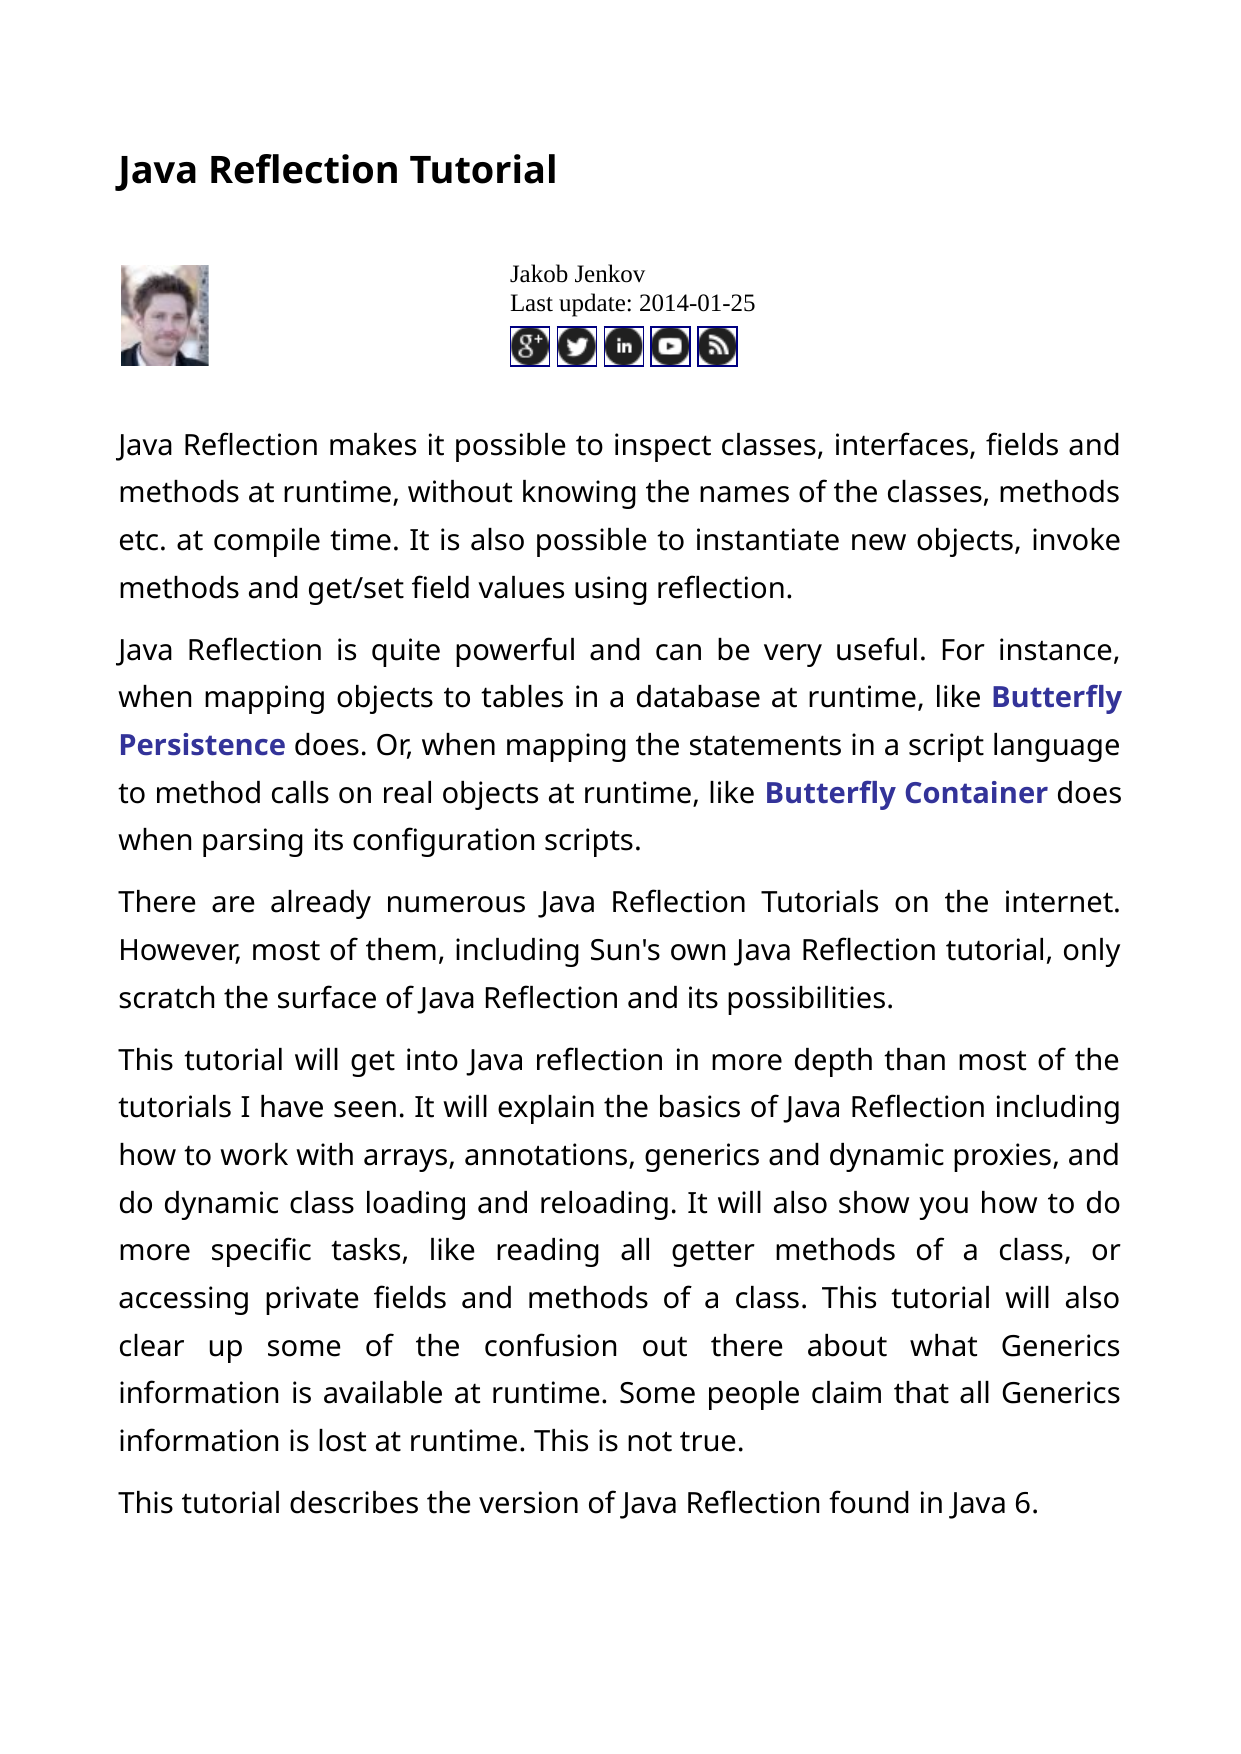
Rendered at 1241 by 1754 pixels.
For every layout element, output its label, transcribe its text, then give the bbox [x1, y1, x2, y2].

subtitle Java Reflection Tutorial [118, 143, 1122, 195]
picture [605, 328, 643, 365]
picture [558, 328, 596, 365]
picture [511, 328, 549, 365]
text Java Reflection is quite powerful and can be very useful. For instance, when mapping objects to tables in a database at runtime, like Butterfly Persistence does. Or, when mapping the statements in a script language to method calls on real objects at runtime, like Butterfly Container does when parsing its configuration scripts. [118, 629, 1122, 859]
table_header [118, 256, 507, 375]
text This tutorial describes the version of Java Reflection found in Java 6. [118, 1482, 1122, 1522]
text Java Reflection makes it possible to inspect classes, interfaces, fields and methods at runtime, without knowing the names of the classes, methods etc. at compile time. It is also possible to instantiate new objects, invoke methods and get/set field values using reflection. [118, 424, 1122, 607]
table_header Jakob Jenkov Last update: 2014-01-25 [507, 256, 1058, 375]
text This tutorial will get into Java reflection in more depth than most of the tutorials I have seen. It will explain the basics of Java Reflection including how to work with arrays, annotations, generics and dynamic proxies, and do dynamic class loading and reloading. It will also show you how to do more specific tasks, like reading all getter methods of a class, or accessing private fields and methods of a class. This tutorial will also clear up some of the confusion out there about what Generics information is available at runtime. Some people claim that all Generics information is lost at runtime. This is not true. [118, 1039, 1122, 1460]
picture [652, 328, 689, 365]
picture [699, 328, 736, 365]
text There are already numerous Java Reflection Tutorials on the internet. However, most of them, including Sun's own Java Reflection tutorial, only scratch the surface of Java Reflection and its possibilities. [118, 882, 1122, 1017]
picture [121, 265, 209, 366]
